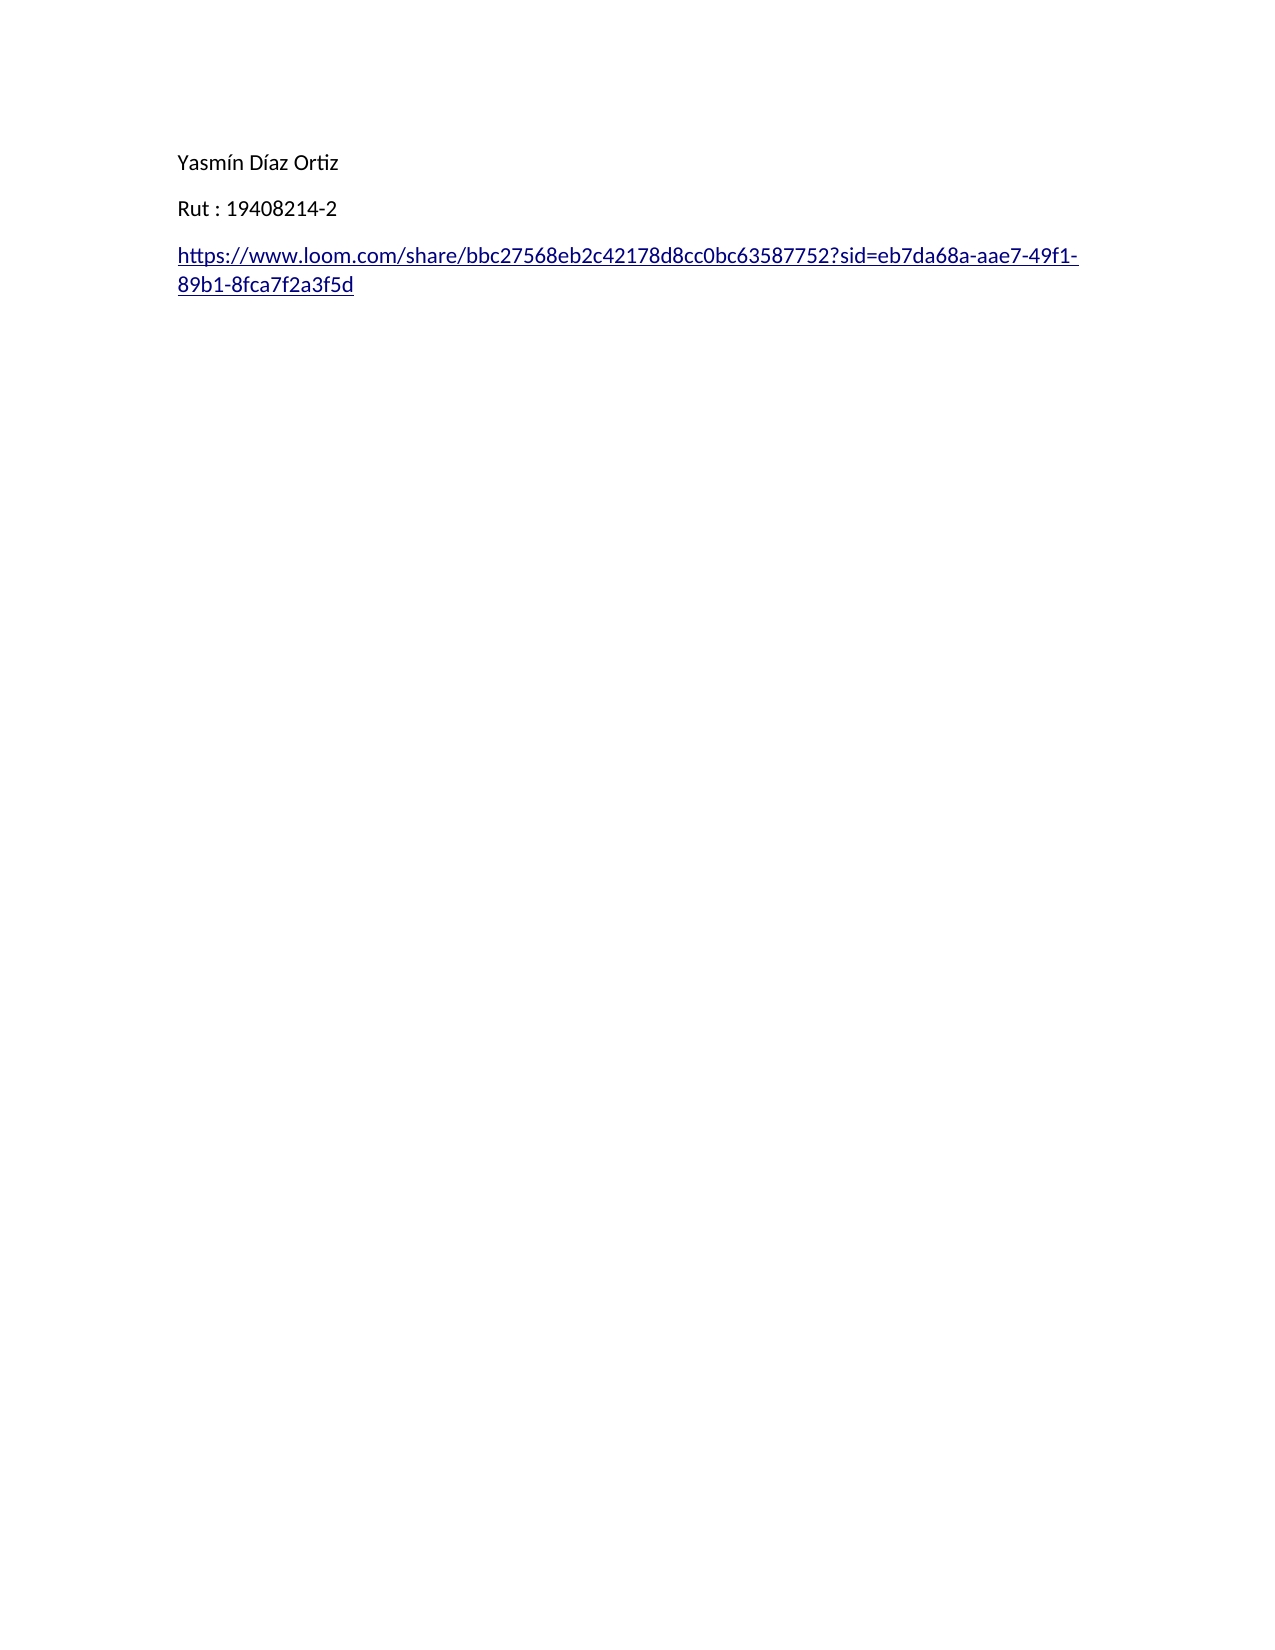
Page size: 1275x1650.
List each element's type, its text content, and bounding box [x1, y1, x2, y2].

text Yasmín Díaz Ortiz [177, 148, 1098, 176]
text Rut : 19408214-2 [177, 194, 1098, 222]
text https://www.loom.com/share/bbc27568eb2c42178d8cc0bc63587752?sid=eb7da68a-aae7-49f1-89b1-8fca7f2a3f5d [177, 241, 1098, 299]
